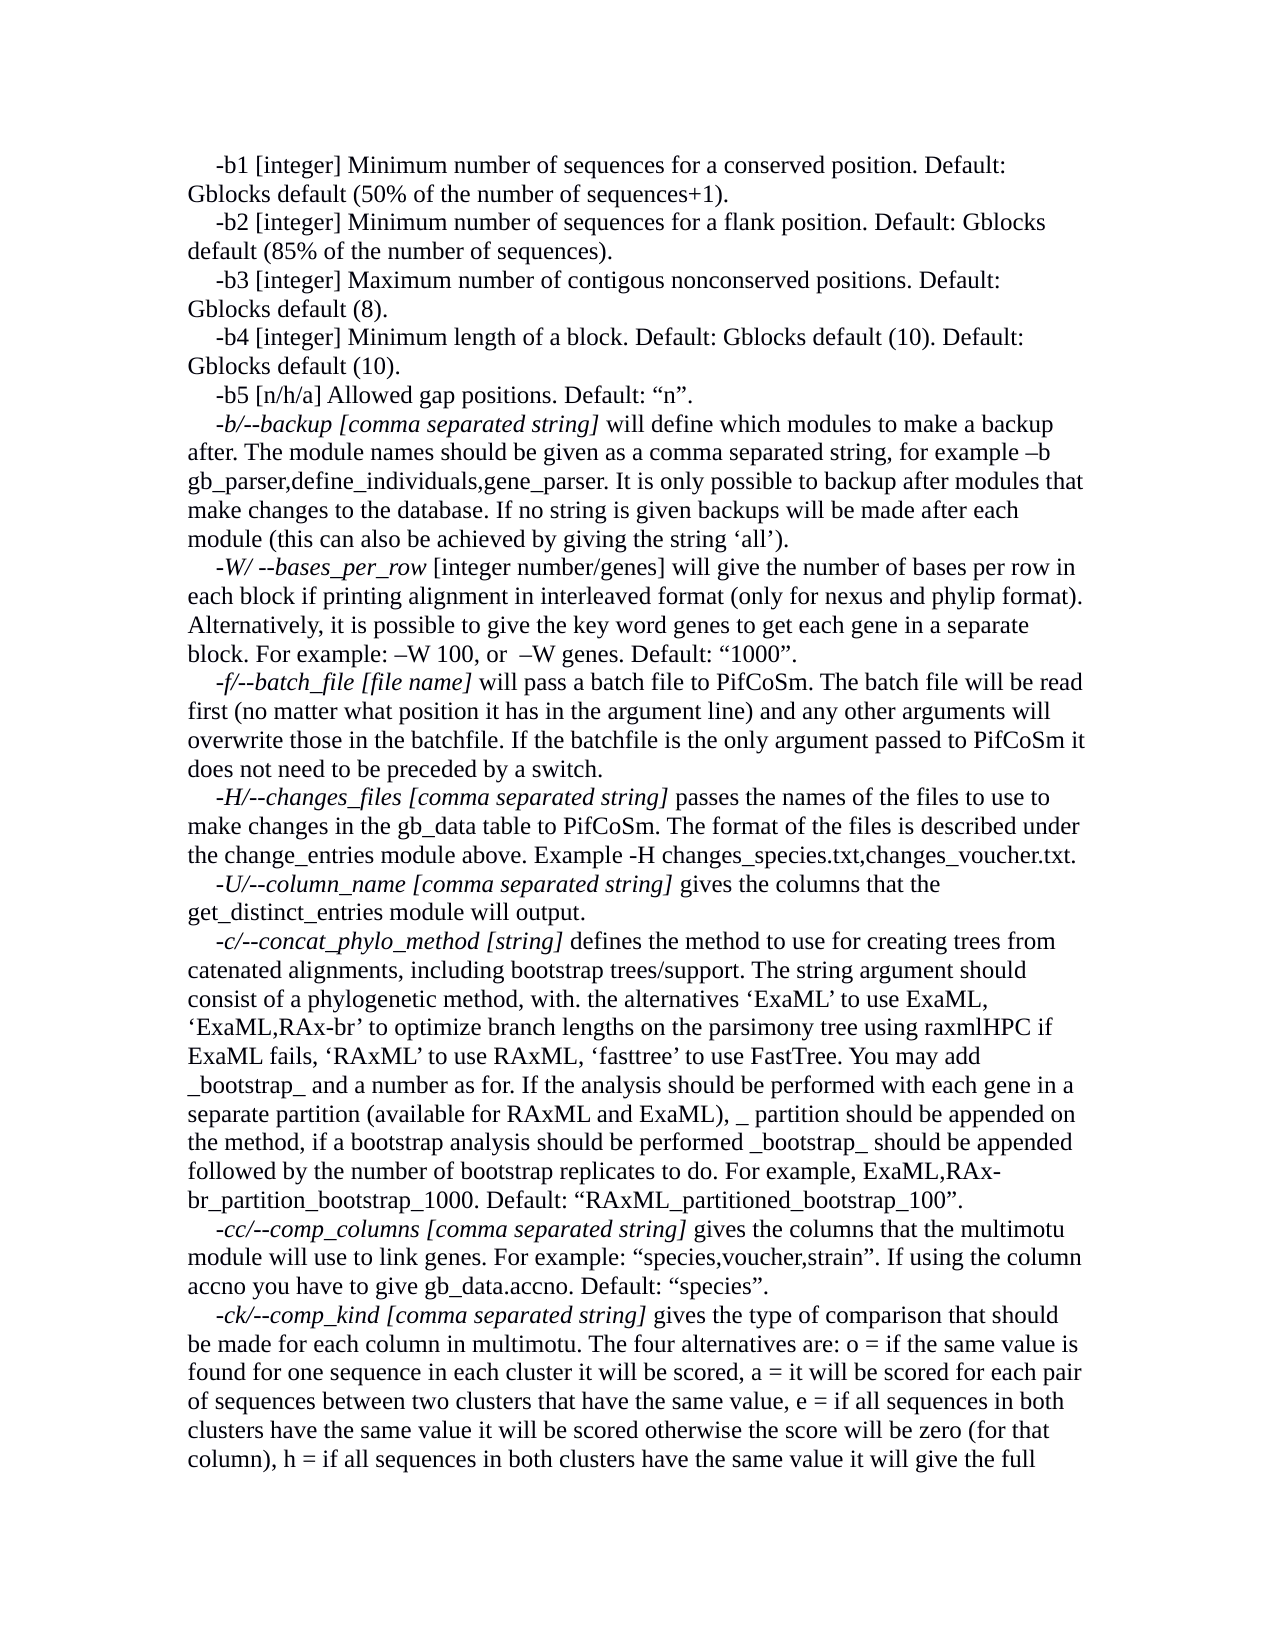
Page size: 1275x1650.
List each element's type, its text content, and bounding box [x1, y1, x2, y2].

text -f/--batch_file [file name] will pass a batch file to PifCoSm. The batch file will be read first (no matter what position it has in the argument line) and any other arguments will overwrite those in the batchfile. If the batchfile is the only argument passed to PifCoSm it does not need to be preceded by a switch. [187, 667, 1087, 782]
text -c/--concat_phylo_method [string] defines the method to use for creating trees from catenated alignments, including bootstrap trees/support. The string argument should consist of a phylogenetic method, with. the alternatives ‘ExaML’ to use ExaML, ‘ExaML,RAx-br’ to optimize branch lengths on the parsimony tree using raxmlHPC if ExaML fails, ‘RAxML’ to use RAxML, ‘fasttree’ to use FastTree. You may add _bootstrap_ and a number as for. If the analysis should be performed with each gene in a separate partition (available for RAxML and ExaML), _ partition should be appended on the method, if a bootstrap analysis should be performed _bootstrap_ should be appended followed by the number of bootstrap replicates to do. For example, ExaML,RAx-br_partition_bootstrap_1000. Default: “RAxML_partitioned_bootstrap_100”. [187, 926, 1087, 1214]
text -b3 [integer] Maximum number of contigous nonconserved positions. Default: Gblocks default (8). [187, 265, 1087, 322]
text -b4 [integer] Minimum length of a block. Default: Gblocks default (10). Default: Gblocks default (10). [187, 322, 1087, 380]
text -W/ --bases_per_row [integer number/genes] will give the number of bases per row in each block if printing alignment in interleaved format (only for nexus and phylip format). Alternatively, it is possible to give the key word genes to get each gene in a separate block. For example: –W 100, or –W genes. Default: “1000”. [187, 552, 1087, 667]
text -U/--column_name [comma separated string] gives the columns that the get_distinct_entries module will output. [187, 869, 1087, 926]
text -b2 [integer] Minimum number of sequences for a flank position. Default: Gblocks default (85% of the number of sequences). [187, 207, 1087, 265]
text -b/--backup [comma separated string] will define which modules to make a backup after. The module names should be given as a comma separated string, for example –b gb_parser,define_individuals,gene_parser. It is only possible to backup after modules that make changes to the database. If no string is given backups will be made after each module (this can also be achieved by giving the string ‘all’). [187, 409, 1087, 552]
text -b1 [integer] Minimum number of sequences for a conserved position. Default: Gblocks default (50% of the number of sequences+1). [187, 150, 1087, 207]
text -b5 [n/h/a] Allowed gap positions. Default: “n”. [187, 380, 1087, 409]
text -ck/--comp_kind [comma separated string] gives the type of comparison that should be made for each column in multimotu. The four alternatives are: o = if the same value is found for one sequence in each cluster it will be scored, a = it will be scored for each pair of sequences between two clusters that have the same value, e = if all sequences in both clusters have the same value it will be scored otherwise the score will be zero (for that column), h = if all sequences in both clusters have the same value it will give the full [187, 1300, 1087, 1472]
text -H/--changes_files [comma separated string] passes the names of the files to use to make changes in the gb_data table to PifCoSm. The format of the files is described under the change_entries module above. Example -H changes_species.txt,changes_voucher.txt. [187, 782, 1087, 869]
text -cc/--comp_columns [comma separated string] gives the columns that the multimotu module will use to link genes. For example: “species,voucher,strain”. If using the column accno you have to give gb_data.accno. Default: “species”. [187, 1214, 1087, 1300]
